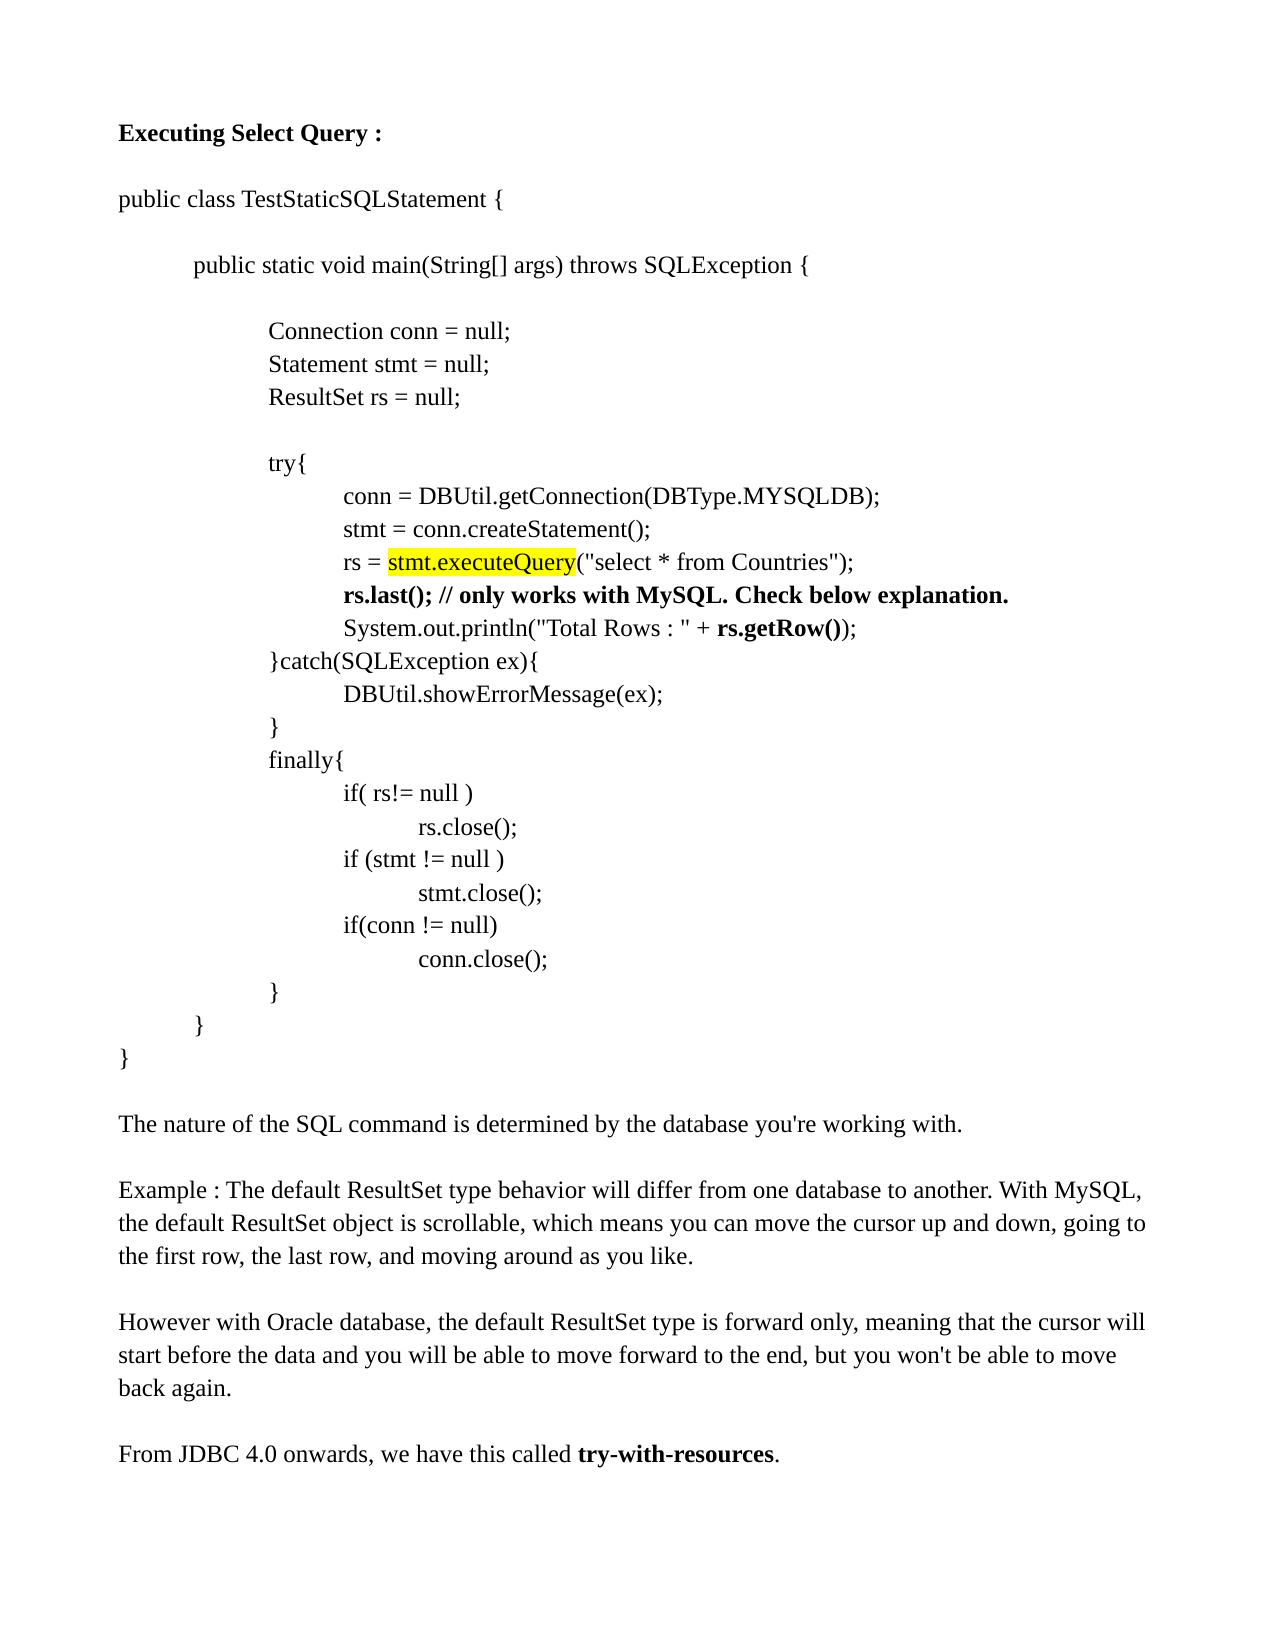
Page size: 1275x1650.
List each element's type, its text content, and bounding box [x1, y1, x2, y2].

text Statement stmt = null; [118, 349, 1157, 378]
text public static void main(String[] args) throws SQLException { [118, 250, 1157, 279]
text The nature of the SQL command is determined by the database you're working with. [118, 1109, 1157, 1137]
text However with Oracle database, the default ResultSet type is forward only, meaning that the cursor will start before the data and you will be able to move forward to the end, but you won't be able to move back again. [118, 1307, 1157, 1402]
text if(conn != null) [118, 911, 1157, 939]
text conn = DBUtil.getConnection(DBType.MYSQLDB); [118, 481, 1157, 510]
text rs = stmt.executeQuery("select * from Countries"); [118, 547, 1157, 576]
text Executing Select Query : [118, 118, 1157, 147]
text try{ [118, 448, 1157, 477]
text } [118, 712, 1157, 741]
text public class TestStaticSQLStatement { [118, 184, 1157, 213]
text if (stmt != null ) [118, 844, 1157, 873]
text }catch(SQLException ex){ [118, 646, 1157, 675]
text Example : The default ResultSet type behavior will differ from one database to another. With MySQL, the default ResultSet object is scrollable, which means you can move the cursor up and down, going to the first row, the last row, and moving around as you like. [118, 1175, 1157, 1269]
text DBUtil.showErrorMessage(ex); [118, 679, 1157, 708]
text conn.close(); [118, 944, 1157, 972]
text rs.close(); [118, 812, 1157, 840]
text rs.last(); // only works with MySQL. Check below explanation. [118, 580, 1157, 609]
text stmt = conn.createStatement(); [118, 514, 1157, 543]
text finally{ [118, 746, 1157, 774]
text ResultSet rs = null; [118, 382, 1157, 411]
text From JDBC 4.0 onwards, we have this called try-with-resources. [118, 1439, 1157, 1468]
text } [118, 1043, 1157, 1071]
text if( rs!= null ) [118, 778, 1157, 807]
text System.out.println("Total Rows : " + rs.getRow()); [118, 613, 1157, 642]
text } [118, 977, 1157, 1005]
text Connection conn = null; [118, 316, 1157, 345]
text } [118, 1010, 1157, 1038]
text stmt.close(); [118, 878, 1157, 906]
